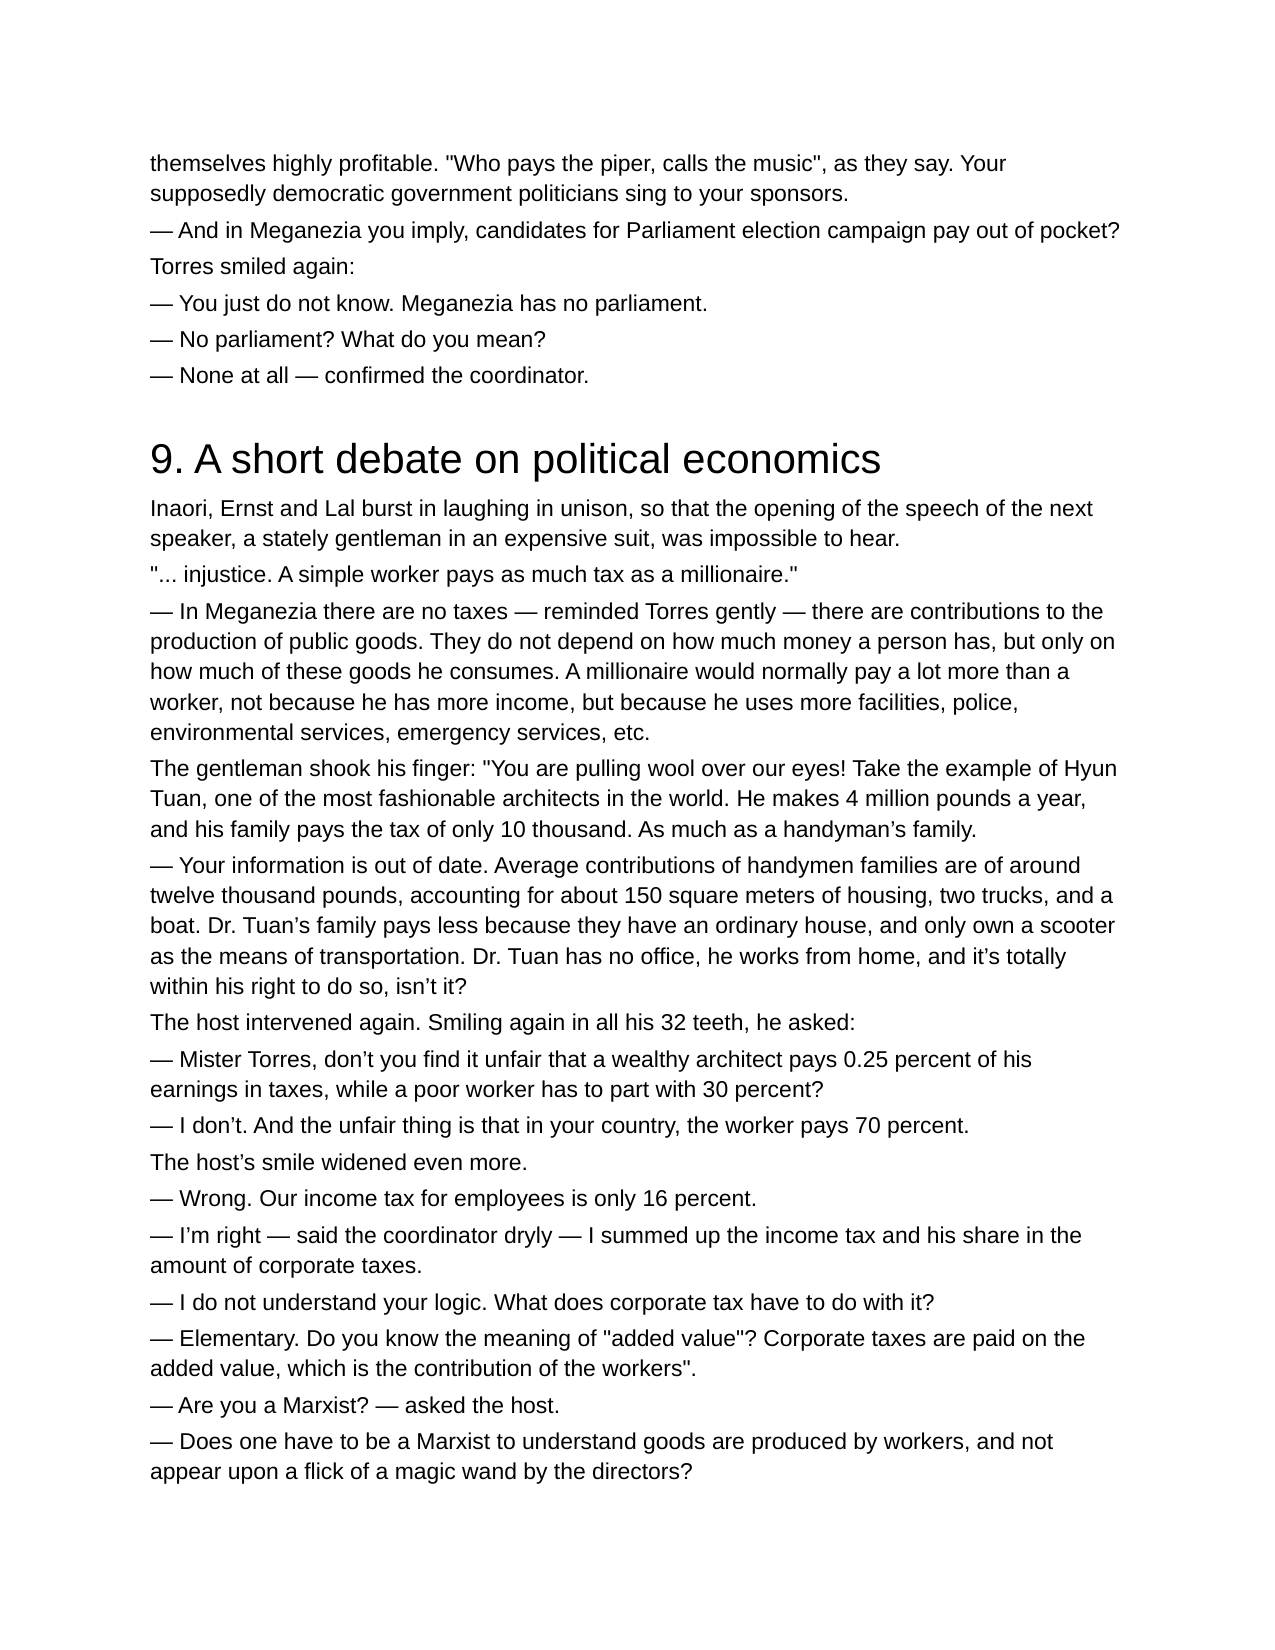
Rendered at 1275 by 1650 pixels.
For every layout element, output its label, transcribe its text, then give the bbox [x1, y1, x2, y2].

text themselves highly profitable. "Who pays the piper, calls the music", as they say. Your supposedly democratic government politicians sing to your sponsors. [150, 150, 1125, 207]
text — I do not understand your logic. What does corporate tax have to do with it? [150, 1288, 1125, 1315]
subtitle 9. A short debate on political economics [150, 434, 1125, 482]
text — Elementary. Do you know the meaning of "added value"? Corporate taxes are paid on the added value, which is the contribution of the workers". [150, 1325, 1125, 1382]
text — Mister Torres, don’t you find it unfair that a wealthy architect pays 0.25 percent of his earnings in taxes, while a poor worker has to part with 30 percent? [150, 1046, 1125, 1102]
text — Are you a Marxist? — asked the host. [150, 1392, 1125, 1418]
text — None at all — confirmed the coordinator. [150, 362, 1125, 389]
text The host’s smile widened even more. [150, 1149, 1125, 1175]
text — Wrong. Our income tax for employees is only 16 percent. [150, 1185, 1125, 1212]
text — I’m right — said the coordinator dryly — I summed up the income tax and his share in the amount of corporate taxes. [150, 1222, 1125, 1278]
text — You just do not know. Meganezia has no parliament. [150, 289, 1125, 316]
text — In Meganezia there are no taxes — reminded Torres gently — there are contributions to the production of public goods. They do not depend on how much money a person has, but only on how much of these goods he consumes. A millionaire would normally pay a lot more than a worker, not because he has more income, but because he uses more facilities, police, environmental services, emergency services, etc. [150, 598, 1125, 745]
text Torres smiled again: [150, 253, 1125, 279]
text The host intervened again. Smiling again in all his 32 teeth, he asked: [150, 1009, 1125, 1036]
text "... injustice. A simple worker pays as much tax as a millionaire." [150, 561, 1125, 588]
text — Your information is out of date. Average contributions of handymen families are of around twelve thousand pounds, accounting for about 150 square meters of housing, two trucks, and a boat. Dr. Tuan’s family pays less because they have an ordinary house, and only own a scooter as the means of transportation. Dr. Tuan has no office, he works from home, and it’s totally within his right to do so, isn’t it? [150, 852, 1125, 999]
text — And in Meganezia you imply, candidates for Parliament election campaign pay out of pocket? [150, 217, 1125, 243]
text Inaori, Ernst and Lal burst in laughing in unison, so that the opening of the speech of the next speaker, a stately gentleman in an expensive suit, was impossible to hear. [150, 495, 1125, 551]
text The gentleman shook his finger: "You are pulling wool over our eyes! Take the example of Hyun Tuan, one of the most fashionable architects in the world. He makes 4 million pounds a year, and his family pays the tax of only 10 thousand. As much as a handyman’s family. [150, 755, 1125, 842]
text — No parliament? What do you mean? [150, 326, 1125, 352]
text — I don’t. And the unfair thing is that in your country, the worker pays 70 percent. [150, 1112, 1125, 1139]
text — Does one have to be a Marxist to understand goods are produced by workers, and not appear upon a flick of a magic wand by the directors? [150, 1428, 1125, 1485]
